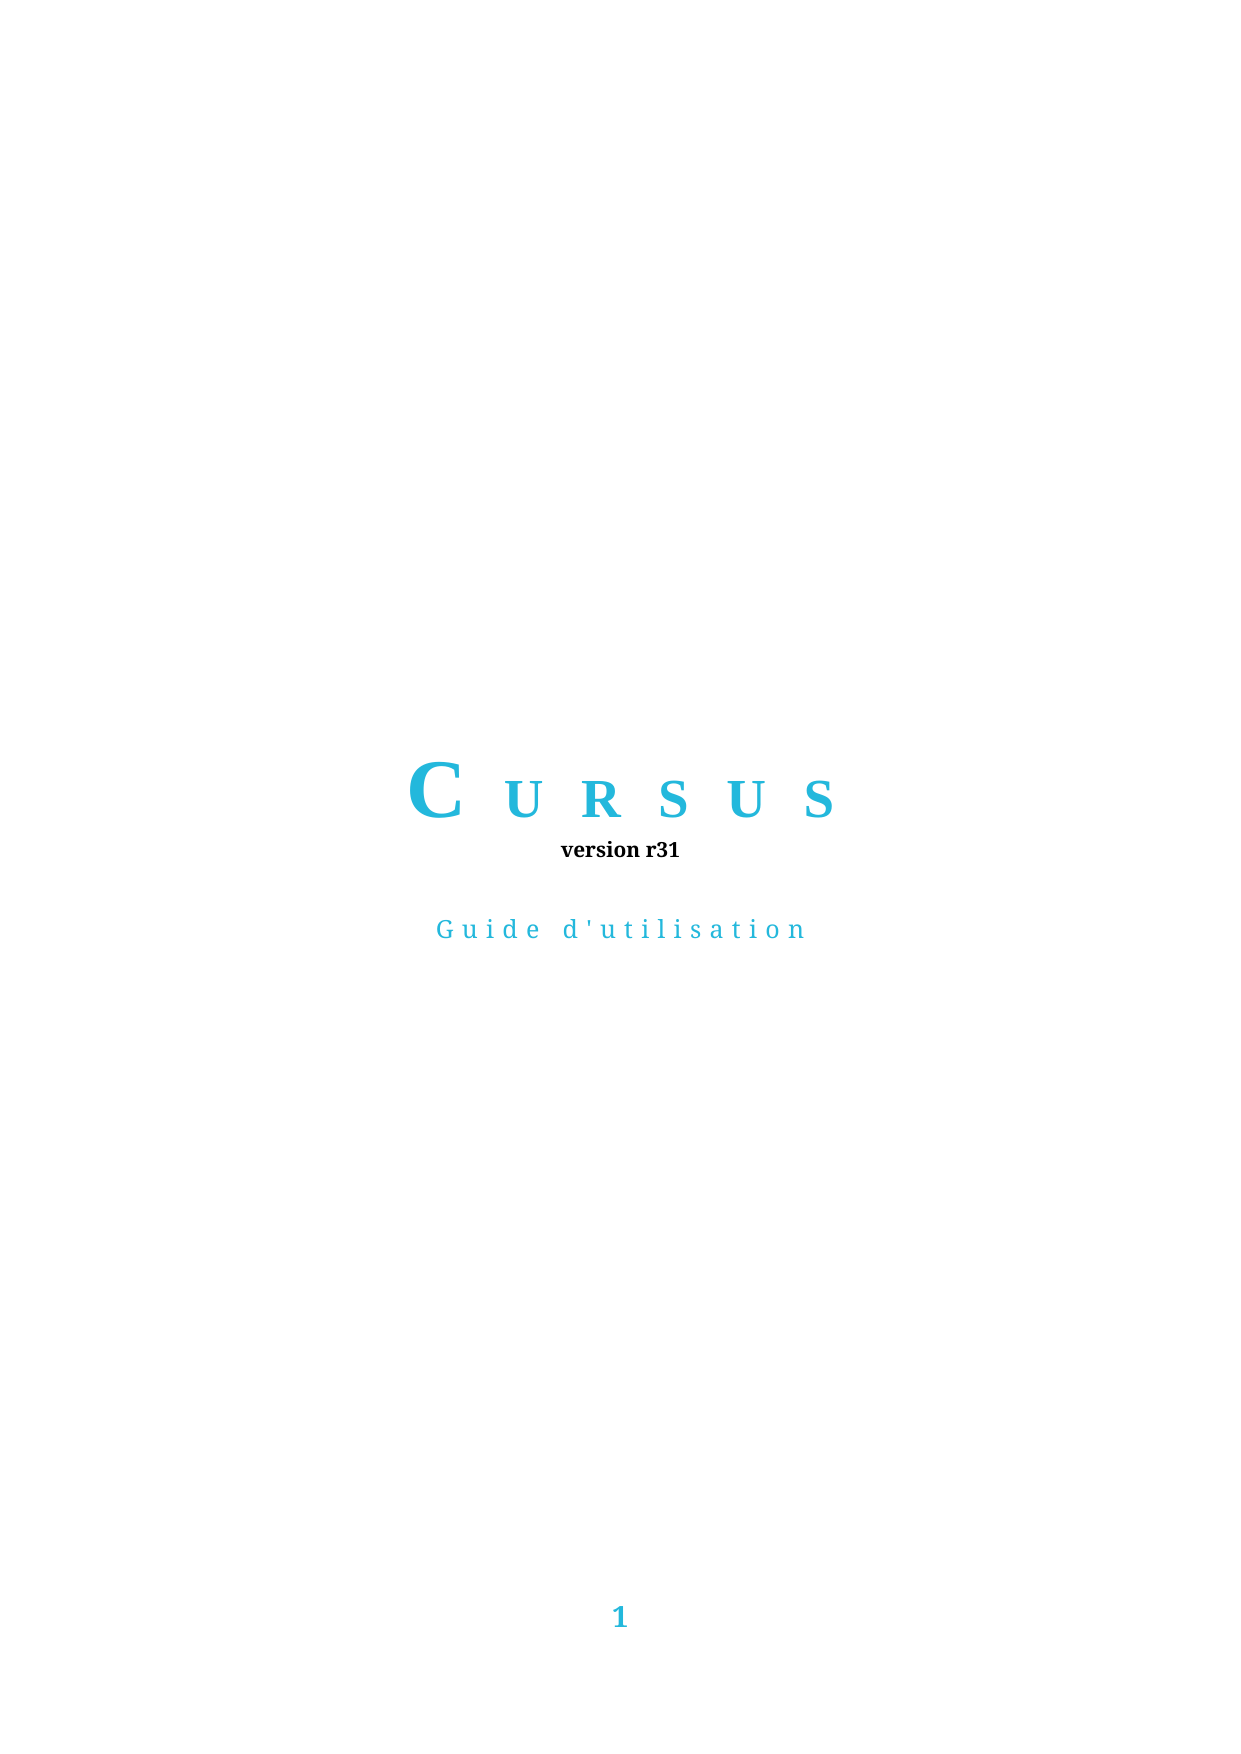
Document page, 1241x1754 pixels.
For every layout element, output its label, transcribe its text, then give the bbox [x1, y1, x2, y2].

text Guide d'utilisation [356, 911, 884, 945]
text Cursus [356, 739, 884, 835]
text version r31 [356, 835, 884, 863]
